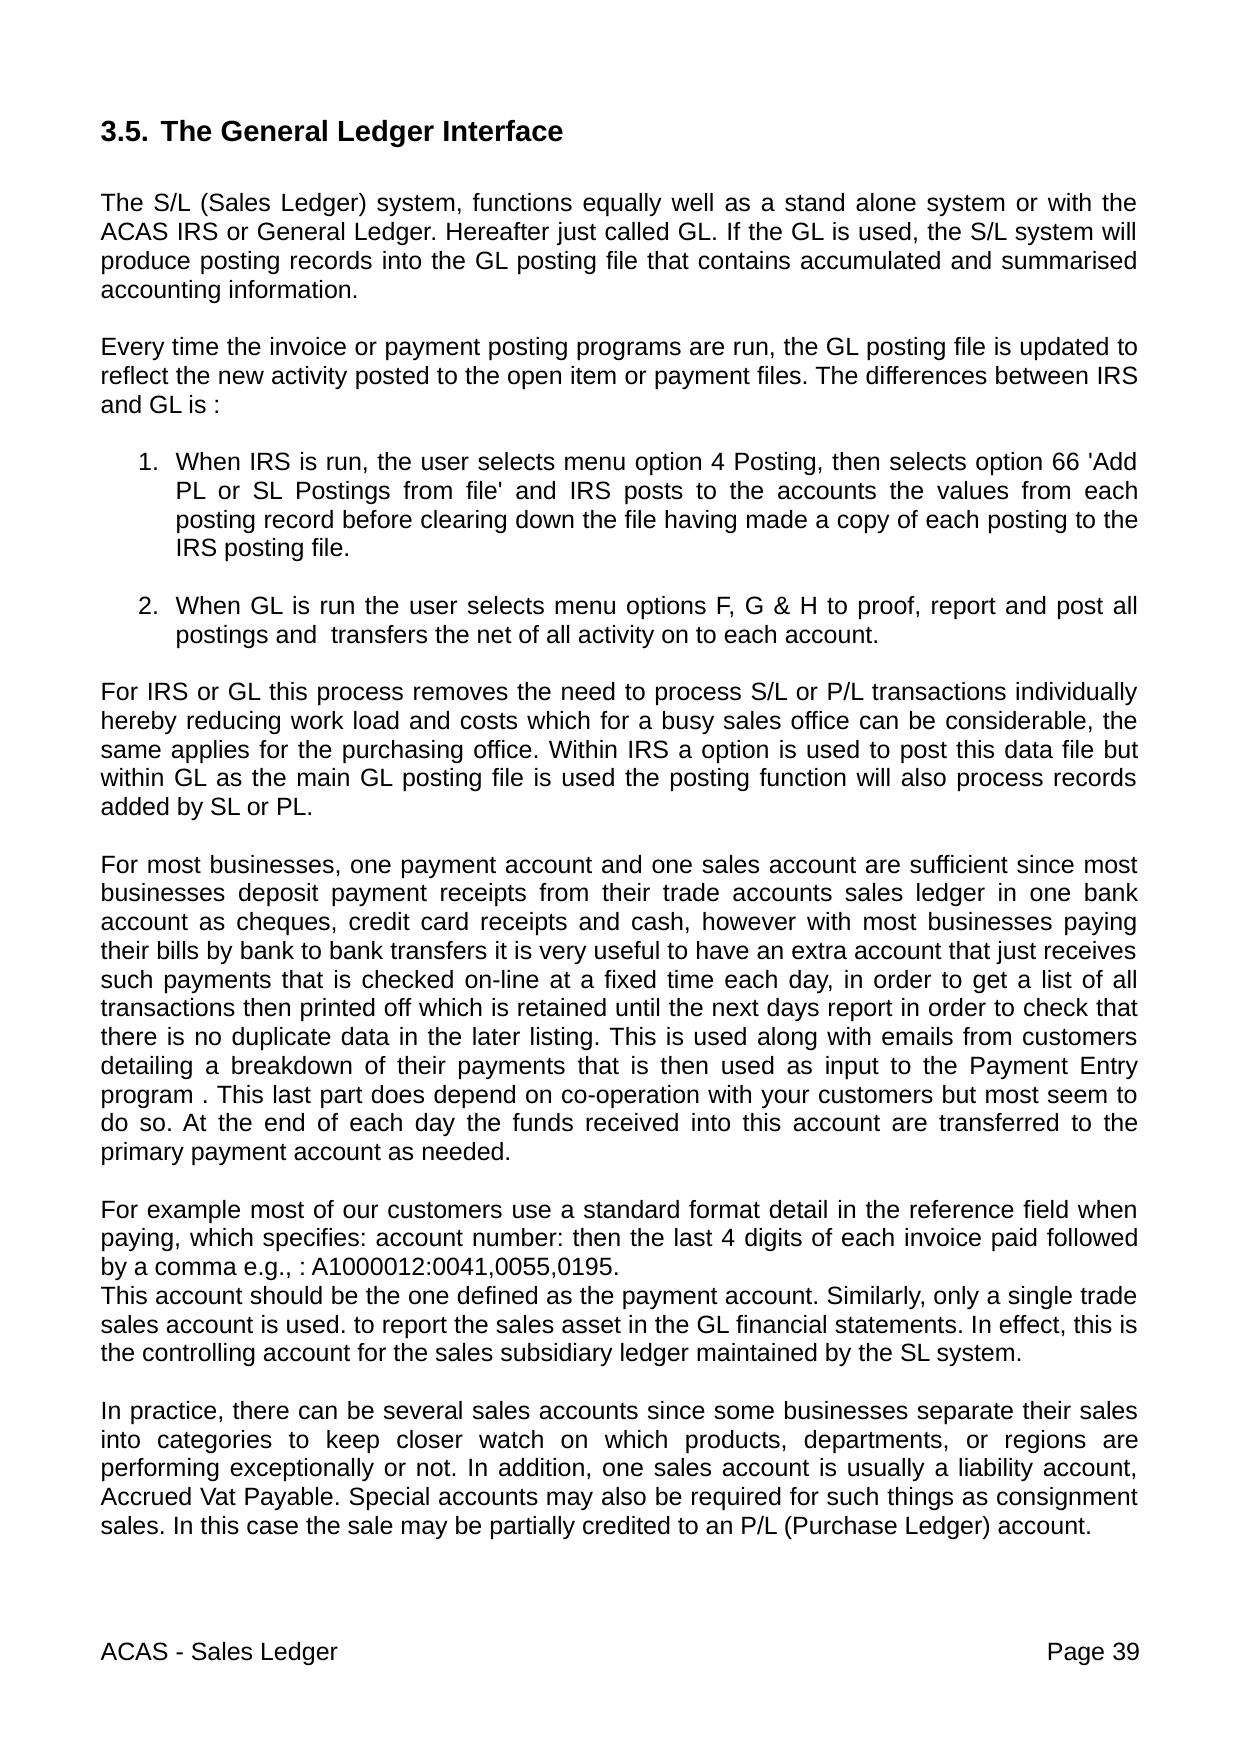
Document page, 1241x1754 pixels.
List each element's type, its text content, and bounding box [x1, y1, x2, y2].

text In practice, there can be several sales accounts since some businesses separate their sales into categories to keep closer watch on which products, departments, or regions are performing exceptionally or not. In addition, one sales account is usually a liability account, Accrued Vat Payable. Special accounts may also be required for such things as consignment sales. In this case the sale may be partially credited to an P/L (Purchase Ledger) account. [100, 1396, 1140, 1539]
text For most businesses, one payment account and one sales account are sufficient since most businesses deposit payment receipts from their trade accounts sales ledger in one bank account as cheques, credit card receipts and cash, however with most businesses paying their bills by bank to bank transfers it is very useful to have an extra account that just receives such payments that is checked on-line at a fixed time each day, in order to get a list of all transactions then printed off which is retained until the next days report in order to check that there is no duplicate data in the later listing. This is used along with emails from customers detailing a breakdown of their payments that is then used as input to the Payment Entry program . This last part does depend on co-operation with your customers but most seem to do so. At the end of each day the funds received into this account are transferred to the primary payment account as needed. [100, 849, 1140, 1166]
text For IRS or GL this process removes the need to process S/L or P/L transactions individually hereby reducing work load and costs which for a busy sales office can be considerable, the same applies for the purchasing office. Within IRS a option is used to post this data file but within GL as the main GL posting file is used the posting function will also process records added by SL or PL. [100, 677, 1140, 821]
list When IRS is run, the user selects menu option 4 Posting, then selects option 66 'Add PL or SL Postings from file' and IRS posts to the accounts the values from each posting record before clearing down the file having made a copy of each posting to the IRS posting file. [138, 447, 1140, 562]
text For example most of our customers use a standard format detail in the reference field when paying, which specifies: account number: then the last 4 digits of each invoice paid followed by a comma e.g., : A1000012:0041,0055,0195. [100, 1194, 1140, 1281]
text This account should be the one defined as the payment account. Similarly, only a single trade sales account is used. to report the sales asset in the GL financial statements. In effect, this is the controlling account for the sales subsidiary ledger maintained by the SL system. [100, 1281, 1140, 1367]
list When GL is run the user selects menu options F, G & H to proof, report and post all postings and transfers the net of all activity on to each account. [138, 591, 1140, 648]
subtitle The General Ledger Interface [100, 113, 1140, 147]
text The S/L (Sales Ledger) system, functions equally well as a stand alone system or with the ACAS IRS or General Ledger. Hereafter just called GL. If the GL is used, the S/L system will produce posting records into the GL posting file that contains accumulated and summarised accounting information. [100, 188, 1140, 303]
text Every time the invoice or payment posting programs are run, the GL posting file is updated to reflect the new activity posted to the open item or payment files. The differences between IRS and GL is : [100, 332, 1140, 418]
